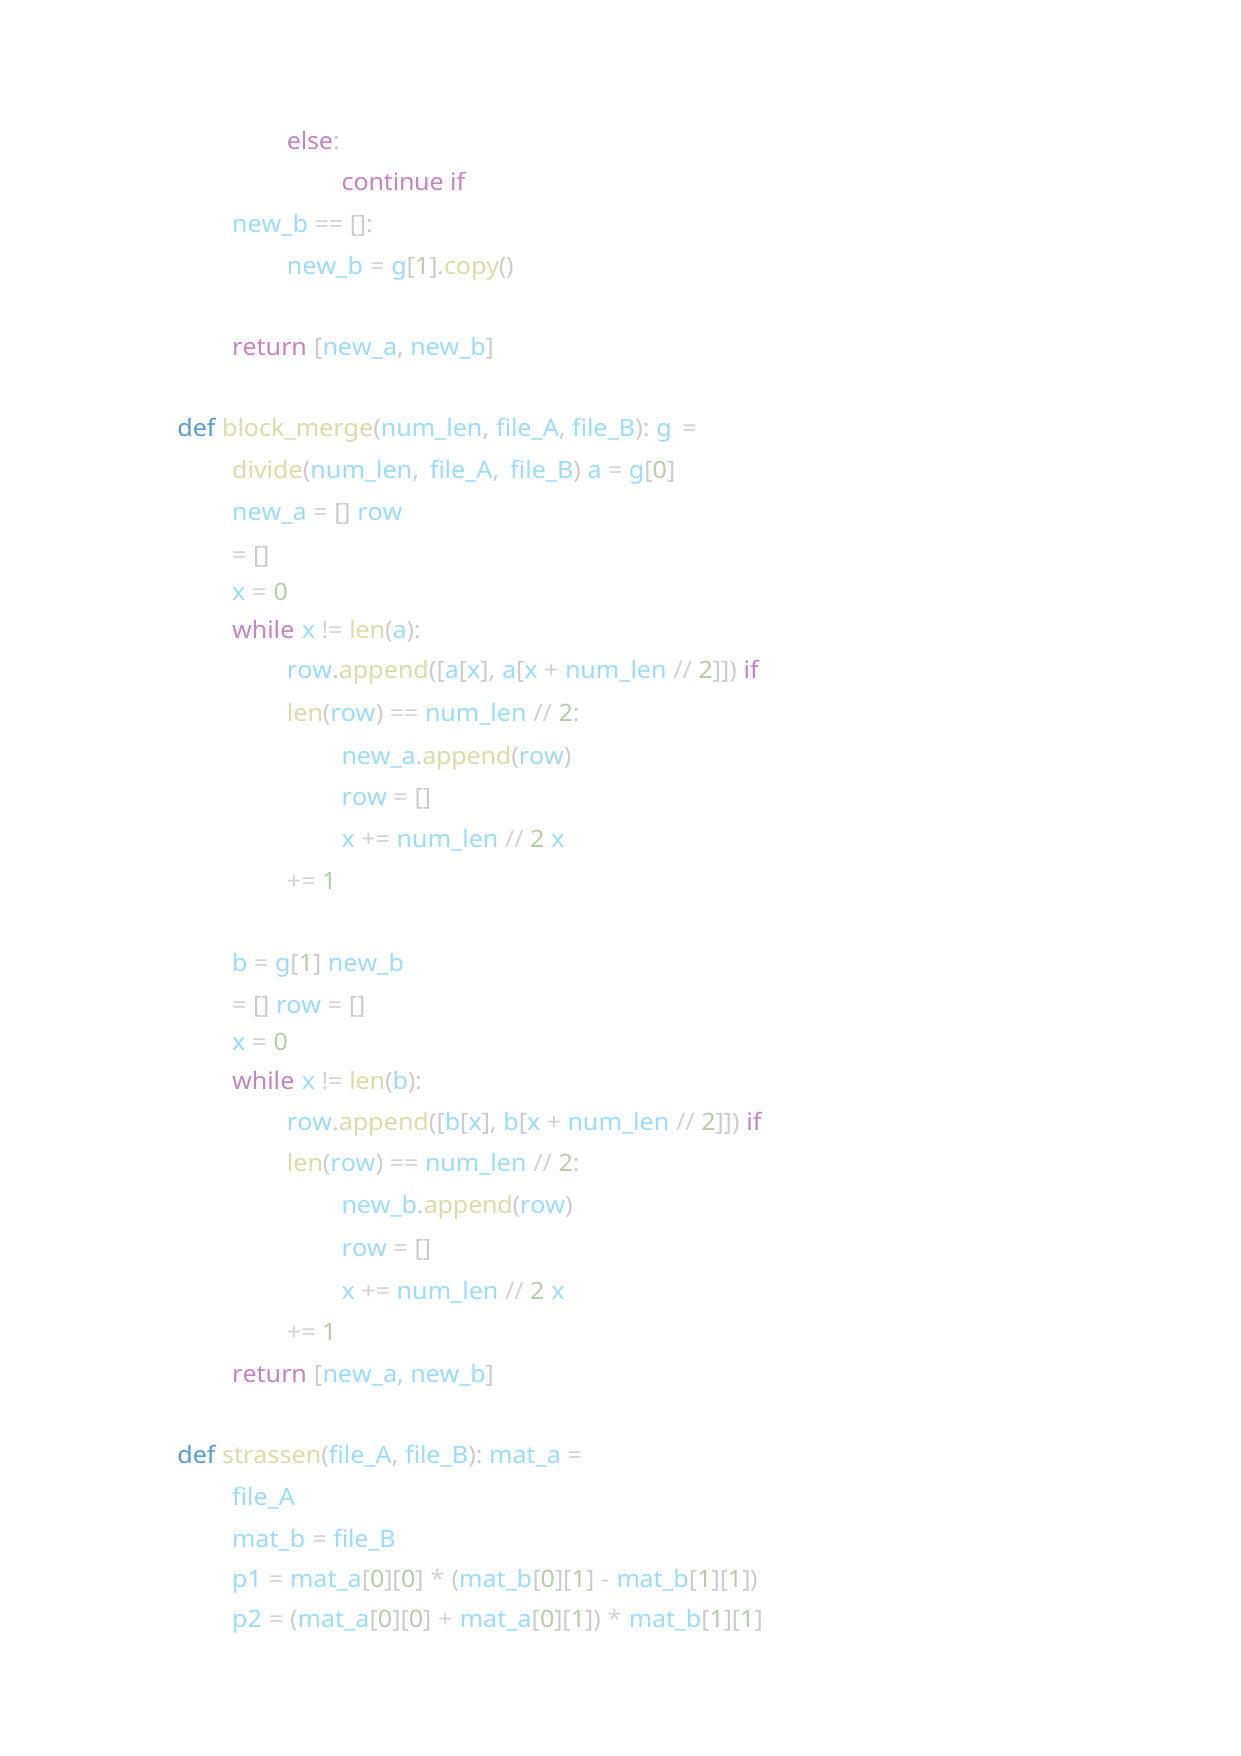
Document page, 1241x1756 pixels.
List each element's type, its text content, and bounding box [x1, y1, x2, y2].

text new_a.append(row) row = [] [341, 738, 607, 813]
text row.append([b[x], b[x + num_len // 2]]) if len(row) == num_len // 2: [287, 1104, 841, 1179]
text while x != len(a): [232, 613, 1165, 645]
text return [new_a, new_b] [232, 1357, 1165, 1389]
text def block_merge(num_len, file_A, file_B): g = divide(num_len, file_A, file_B) a = g[0] [177, 410, 738, 485]
text else: [287, 124, 1165, 157]
text x = 0 [232, 580, 1165, 606]
text p1 = mat_a[0][0] * (mat_b[0][1] - mat_b[1][1]) [232, 1562, 1165, 1595]
text new_b = g[1].copy() [287, 249, 1165, 281]
text x += num_len // 2 x += 1 [287, 1273, 582, 1348]
text p2 = (mat_a[0][0] + mat_a[0][1]) * mat_b[1][1] [232, 1602, 1165, 1635]
text return [new_a, new_b] [232, 330, 1165, 362]
text mat_b = file_B [232, 1522, 1165, 1554]
text row.append([a[x], a[x + num_len // 2]]) if len(row) == num_len // 2: [287, 653, 841, 728]
text new_b.append(row) row = [] [341, 1188, 607, 1263]
text x = 0 [232, 1030, 1165, 1056]
text def strassen(file_A, file_B): mat_a = file_A [177, 1438, 607, 1512]
text while x != len(b): [232, 1064, 1165, 1096]
text b = g[1] new_b = [] row = [] [232, 946, 404, 1021]
text continue if new_b == []: [232, 165, 473, 239]
text new_a = [] row = [] [232, 495, 404, 570]
text x += num_len // 2 x += 1 [287, 822, 582, 896]
